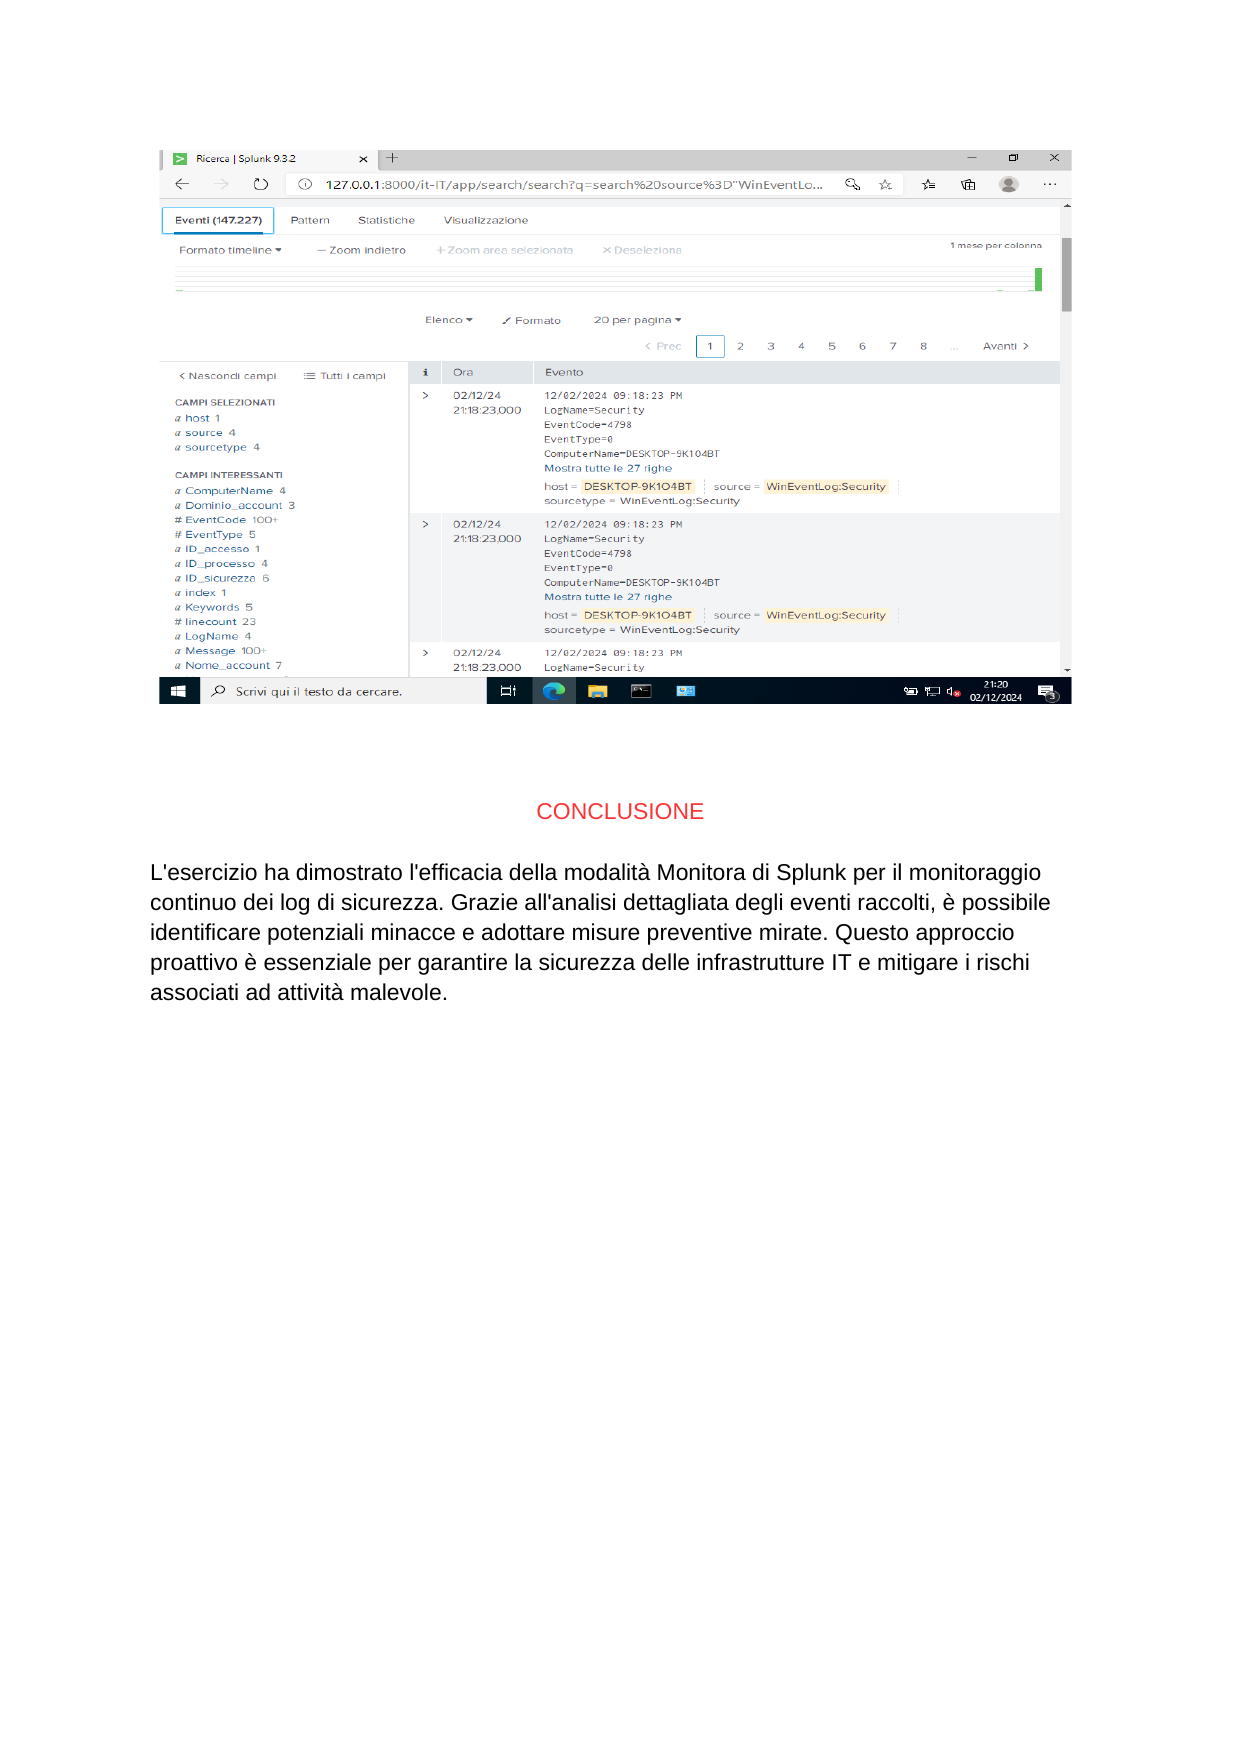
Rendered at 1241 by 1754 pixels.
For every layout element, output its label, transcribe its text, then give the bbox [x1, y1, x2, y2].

text CONCLUSIONE [150, 798, 1090, 824]
text L'esercizio ha dimostrato l'efficacia della modalità Monitora di Splunk per il monitoraggio continuo dei log di sicurezza. Grazie all'analisi dettagliata degli eventi raccolti, è possibile identificare potenziali minacce e adottare misure preventive mirate. Questo approccio proattivo è essenziale per garantire la sicurezza delle infrastrutture IT e mitigare i rischi associati ad attività malevole. [150, 858, 1090, 1006]
picture [159, 150, 1072, 704]
